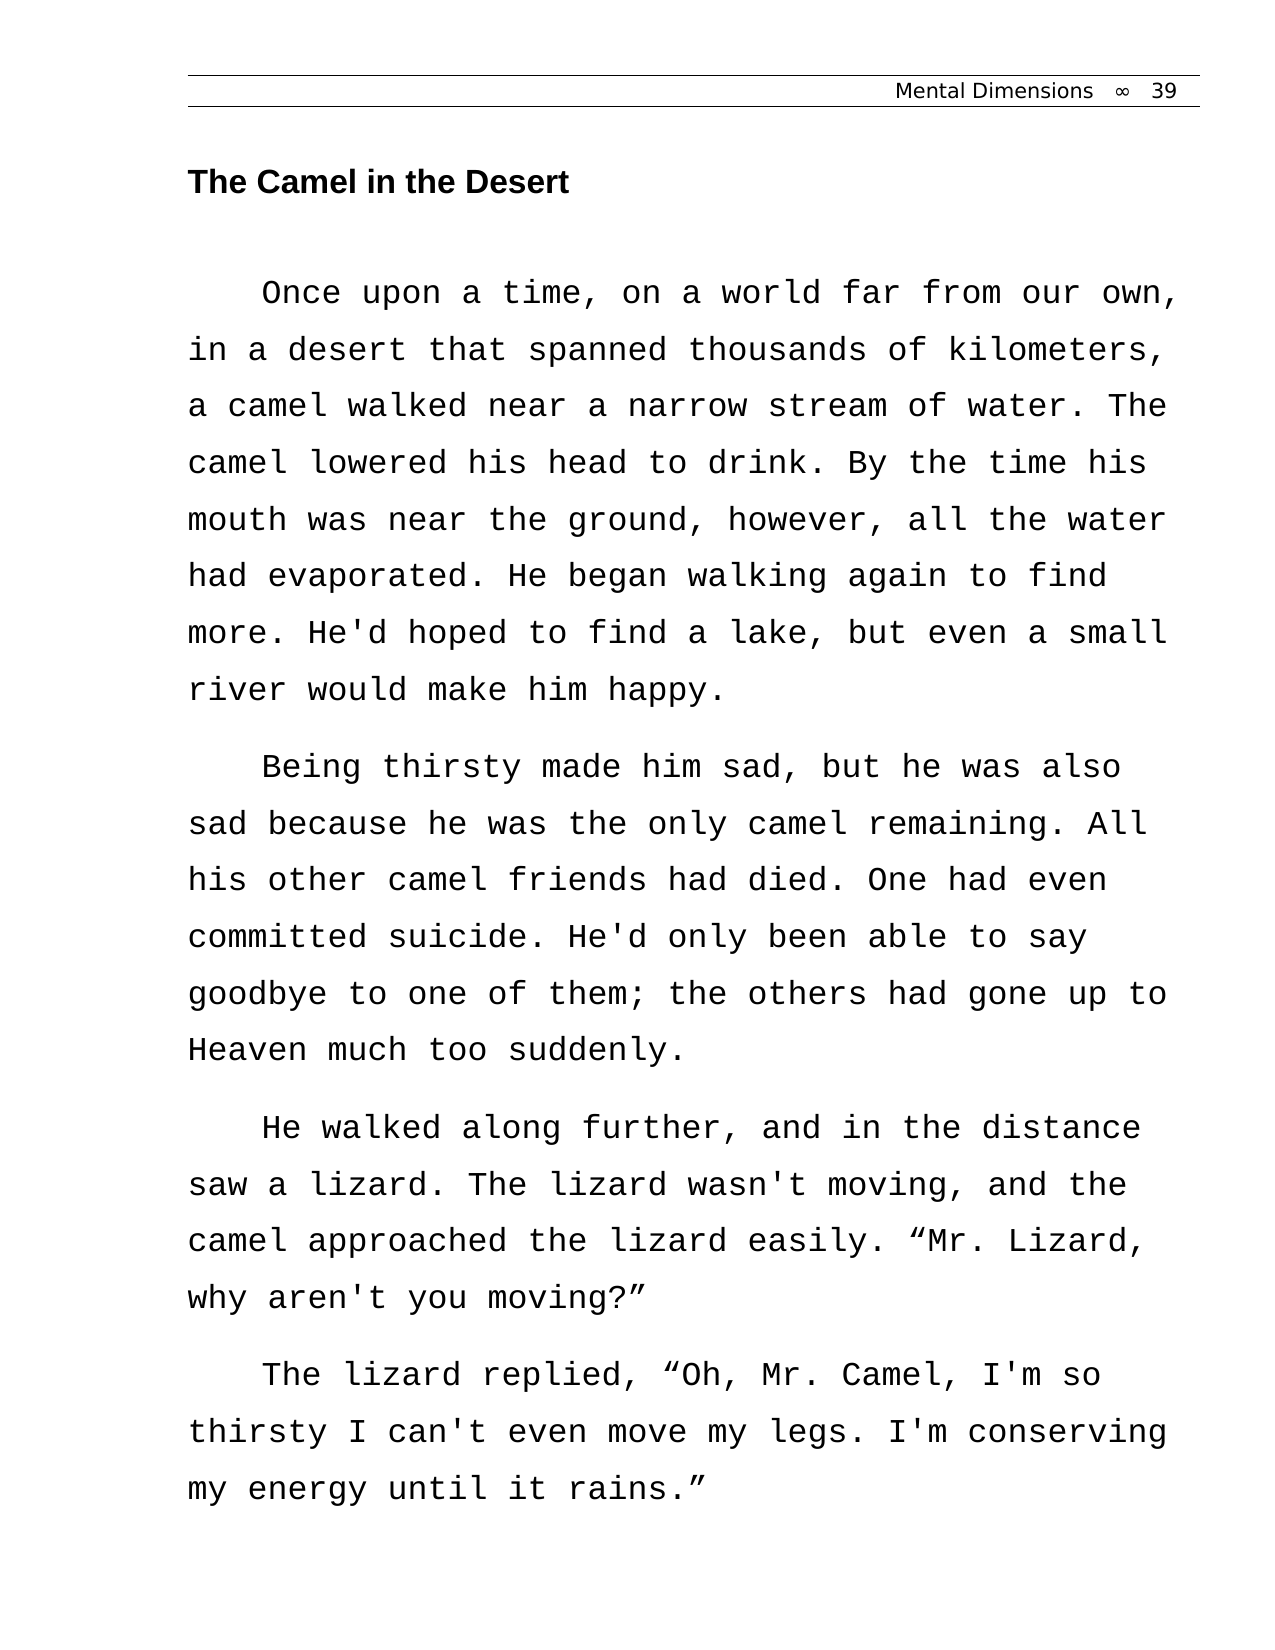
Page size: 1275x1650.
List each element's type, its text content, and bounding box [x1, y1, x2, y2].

text Once upon a time, on a world far from our own, in a desert that spanned thousands of kilometers, a camel walked near a narrow stream of water. The camel lowered his head to drink. By the time his mouth was near the ground, however, all the water had evaporated. He began walking again to find more. He'd hoped to find a lake, but even a small river would make him happy. [187, 276, 1200, 710]
subtitle The Camel in the Desert [187, 162, 1200, 200]
text Being thirsty made him sad, but he was also sad because he was the only camel remaining. All his other camel friends had died. One had even committed suicide. He'd only been able to say goodbye to one of them; the others had gone up to Heaven much too suddenly. [187, 750, 1200, 1071]
text The lizard replied, “Oh, Mr. Camel, I'm so thirsty I can't even move my legs. I'm conserving my energy until it rains.” [187, 1358, 1200, 1509]
text He walked along further, and in the distance saw a lizard. The lizard wasn't moving, and the camel approached the lizard easily. “Mr. Lizard, why aren't you moving?” [187, 1111, 1200, 1318]
